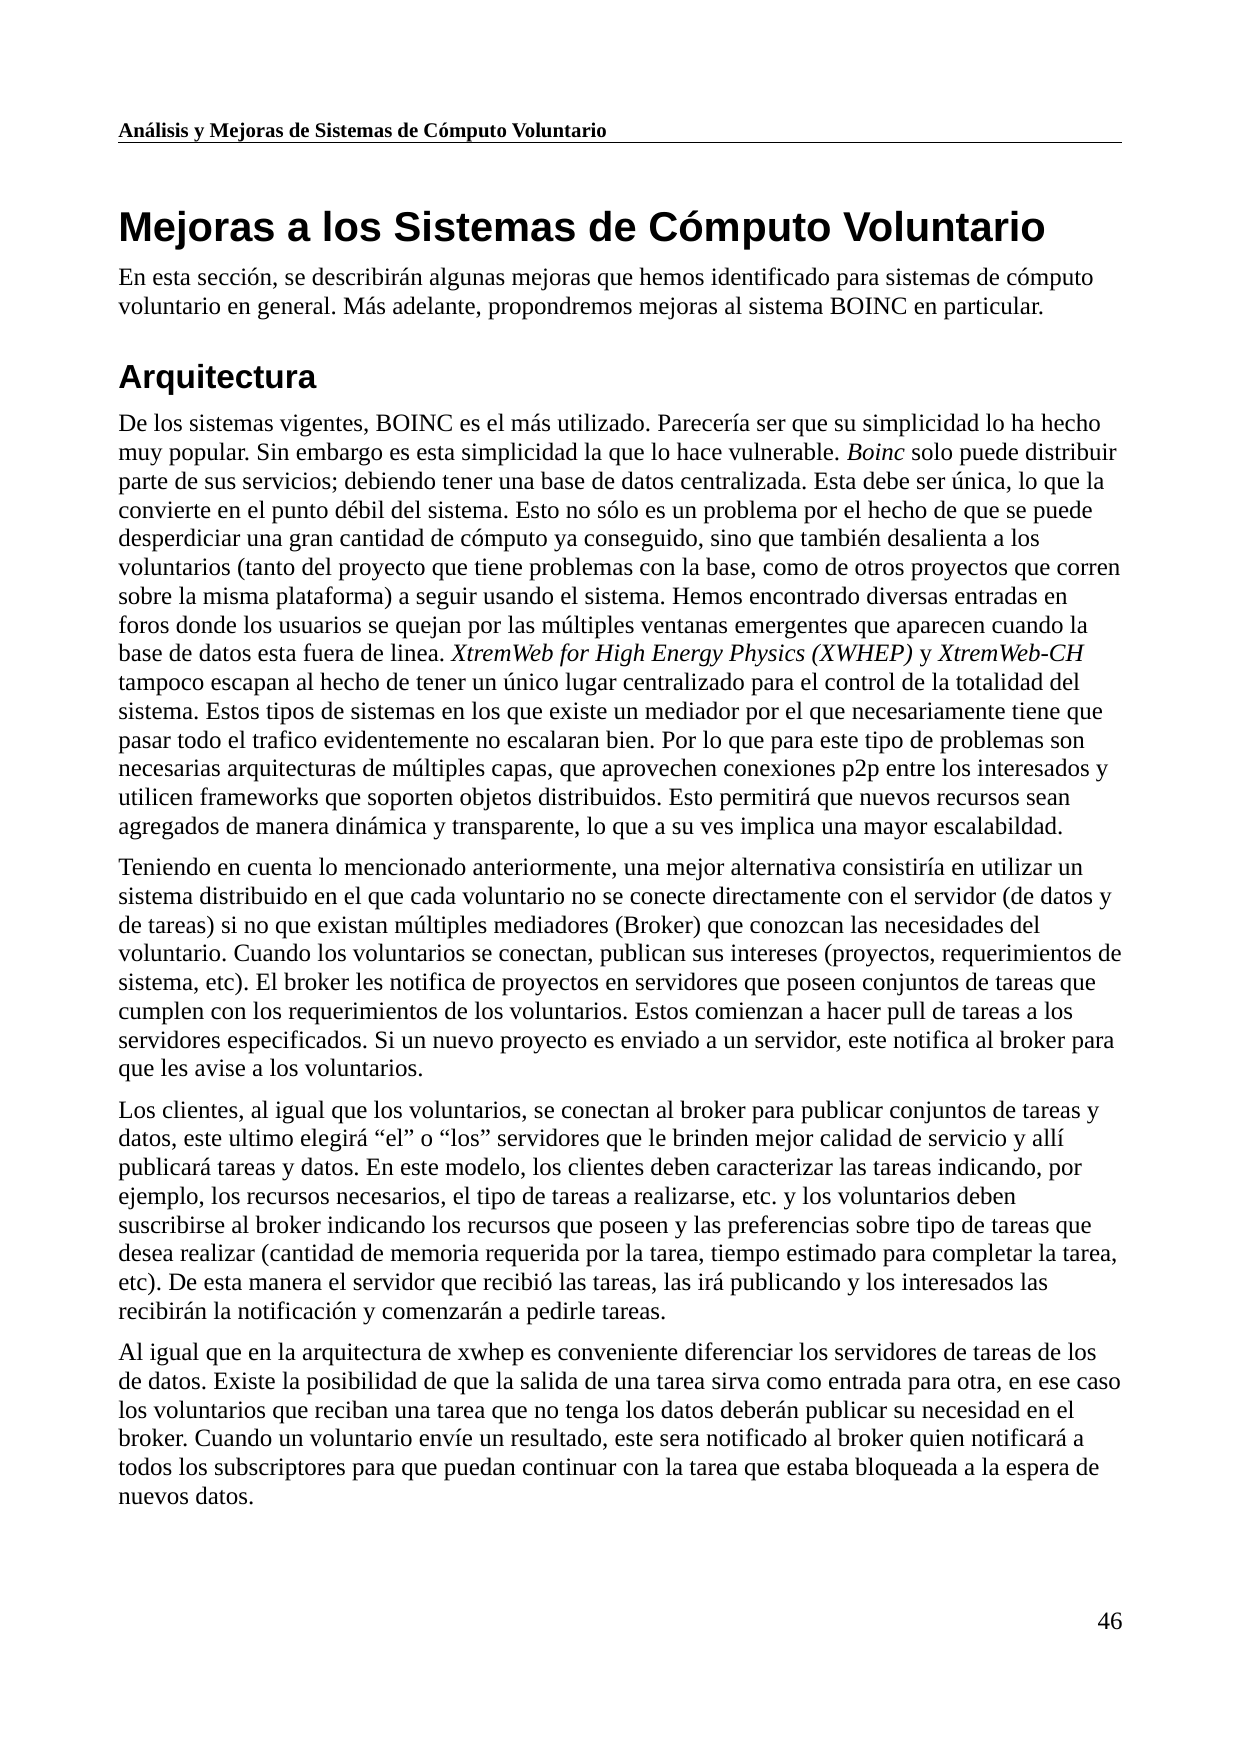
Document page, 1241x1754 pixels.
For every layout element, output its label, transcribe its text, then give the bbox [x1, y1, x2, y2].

text Al igual que en la arquitectura de xwhep es conveniente diferenciar los servidores de tareas de los de datos. Existe la posibilidad de que la salida de una tarea sirva como entrada para otra, en ese caso los voluntarios que reciban una tarea que no tenga los datos deberán publicar su necesidad en el broker. Cuando un voluntario envíe un resultado, este sera notificado al broker quien notificará a todos los subscriptores para que puedan continuar con la tarea que estaba bloqueada a la espera de nuevos datos. [118, 1337, 1122, 1510]
text De los sistemas vigentes, BOINC es el más utilizado. Parecería ser que su simplicidad lo ha hecho muy popular. Sin embargo es esta simplicidad la que lo hace vulnerable. Boinc solo puede distribuir parte de sus servicios; debiendo tener una base de datos centralizada. Esta debe ser única, lo que la convierte en el punto débil del sistema. Esto no sólo es un problema por el hecho de que se puede desperdiciar una gran cantidad de cómputo ya conseguido, sino que también desalienta a los voluntarios (tanto del proyecto que tiene problemas con la base, como de otros proyectos que corren sobre la misma plataforma) a seguir usando el sistema. Hemos encontrado diversas entradas en foros donde los usuarios se quejan por las múltiples ventanas emergentes que aparecen cuando la base de datos esta fuera de linea. XtremWeb for High Energy Physics (XWHEP) y XtremWeb-CH tampoco escapan al hecho de tener un único lugar centralizado para el control de la totalidad del sistema. Estos tipos de sistemas en los que existe un mediador por el que necesariamente tiene que pasar todo el trafico evidentemente no escalaran bien. Por lo que para este tipo de problemas son necesarias arquitecturas de múltiples capas, que aprovechen conexiones p2p entre los interesados y utilicen frameworks que soporten objetos distribuidos. Esto permitirá que nuevos recursos sean agregados de manera dinámica y transparente, lo que a su ves implica una mayor escalabildad. [118, 408, 1122, 840]
text Teniendo en cuenta lo mencionado anteriormente, una mejor alternativa consistiría en utilizar un sistema distribuido en el que cada voluntario no se conecte directamente con el servidor (de datos y de tareas) si no que existan múltiples mediadores (Broker) que conozcan las necesidades del voluntario. Cuando los voluntarios se conectan, publican sus intereses (proyectos, requerimientos de sistema, etc). El broker les notifica de proyectos en servidores que poseen conjuntos de tareas que cumplen con los requerimientos de los voluntarios. Estos comienzan a hacer pull de tareas a los servidores especificados. Si un nuevo proyecto es enviado a un servidor, este notifica al broker para que les avise a los voluntarios. [118, 852, 1122, 1082]
subtitle Mejoras a los Sistemas de Cómputo Voluntario [118, 202, 1122, 250]
text Los clientes, al igual que los voluntarios, se conectan al broker para publicar conjuntos de tareas y datos, este ultimo elegirá “el” o “los” servidores que le brinden mejor calidad de servicio y allí publicará tareas y datos. En este modelo, los clientes deben caracterizar las tareas indicando, por ejemplo, los recursos necesarios, el tipo de tareas a realizarse, etc. y los voluntarios deben suscribirse al broker indicando los recursos que poseen y las preferencias sobre tipo de tareas que desea realizar (cantidad de memoria requerida por la tarea, tiempo estimado para completar la tarea, etc). De esta manera el servidor que recibió las tareas, las irá publicando y los interesados las recibirán la notificación y comenzarán a pedirle tareas. [118, 1095, 1122, 1325]
subtitle Arquitectura [118, 357, 1122, 396]
text En esta sección, se describirán algunas mejoras que hemos identificado para sistemas de cómputo voluntario en general. Más adelante, propondremos mejoras al sistema BOINC en particular. [118, 262, 1122, 320]
